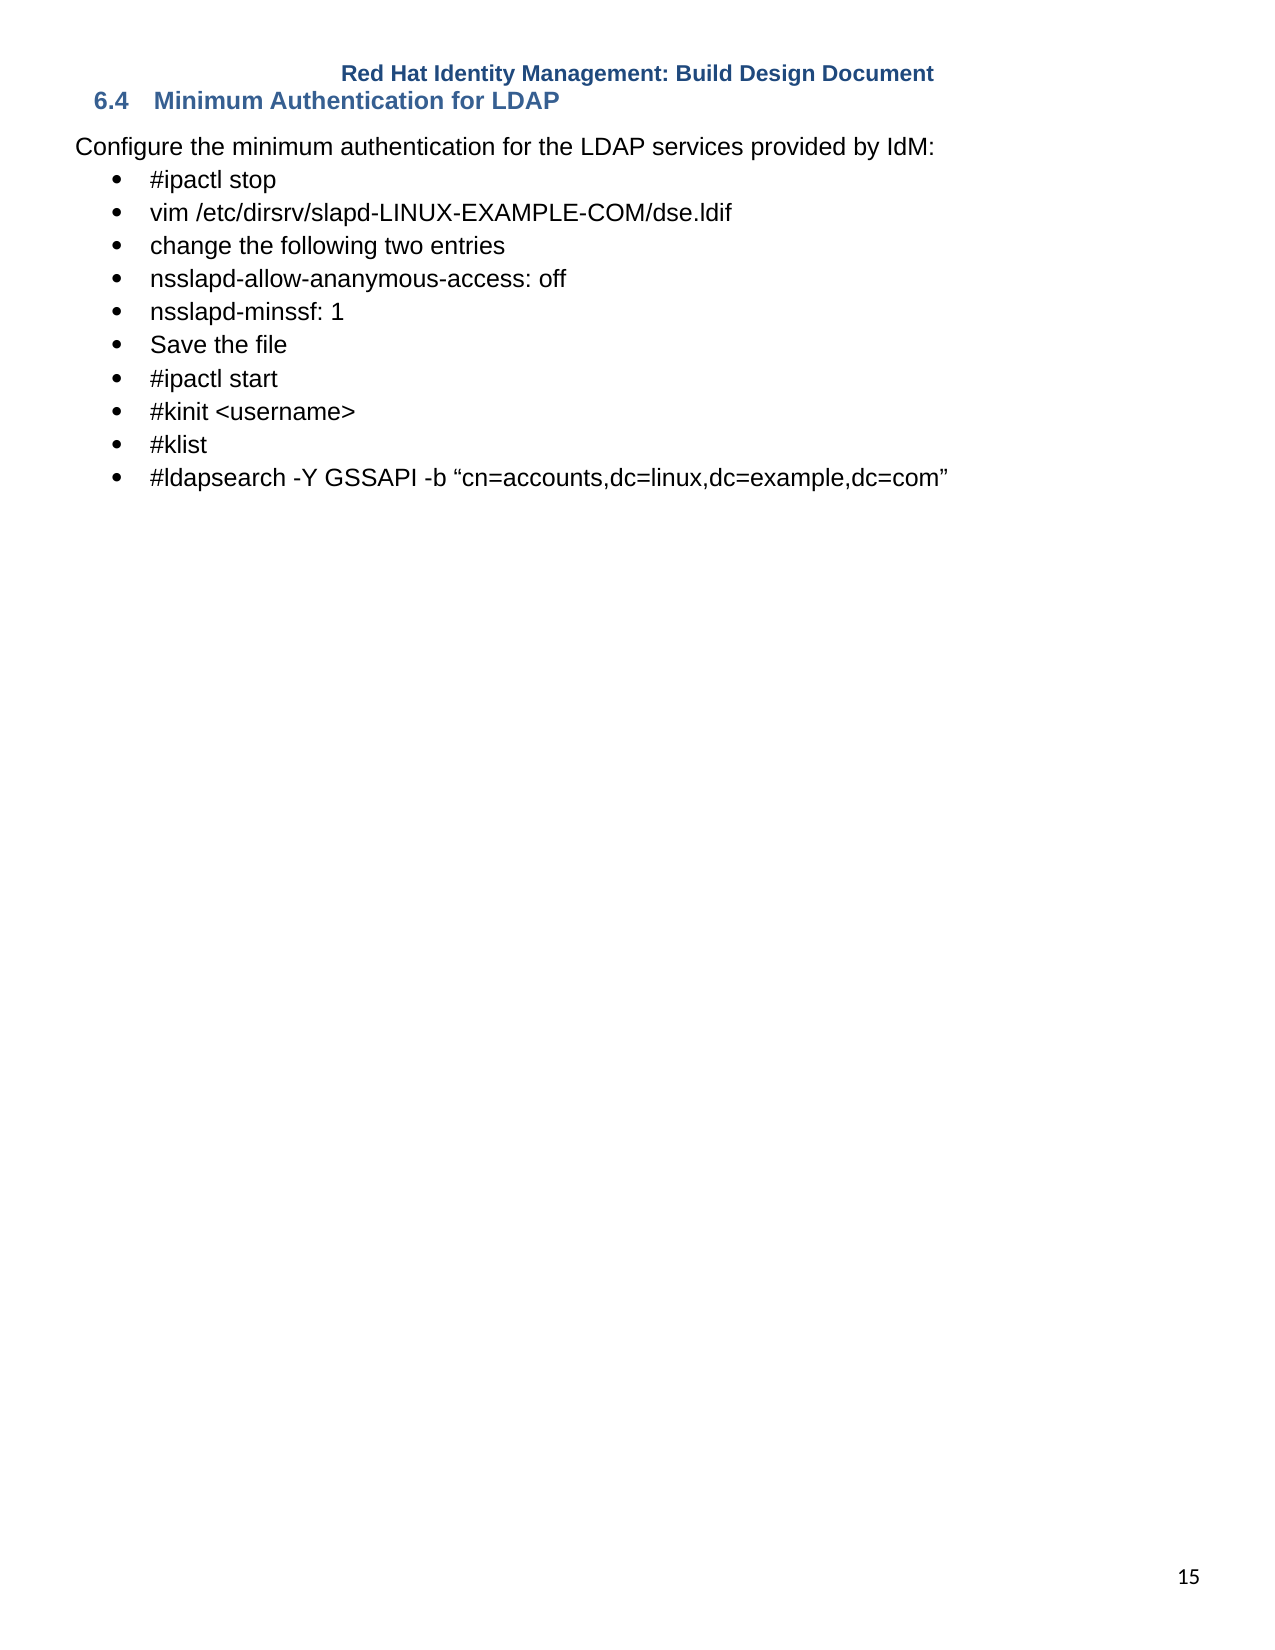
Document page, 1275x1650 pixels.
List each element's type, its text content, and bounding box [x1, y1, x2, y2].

list #ipactl start [112, 364, 1200, 392]
list change the following two entries [112, 231, 1200, 260]
list #ipactl stop [112, 165, 1200, 194]
list Save the file [112, 331, 1200, 359]
list #kinit <username> [112, 397, 1200, 426]
list nsslapd-allow-ananymous-access: off [112, 264, 1200, 293]
list #klist [112, 430, 1200, 459]
list Configure the minimum authentication for the LDAP services provided by IdM: [75, 132, 1200, 161]
list vim /etc/dirsrv/slapd-LINUX-EXAMPLE-COM/dse.ldif [112, 198, 1200, 227]
subtitle Minimum Authentication for LDAP [94, 86, 1200, 115]
list #ldapsearch -Y GSSAPI -b “cn=accounts,dc=linux,dc=example,dc=com” [112, 463, 1200, 492]
list nsslapd-minssf: 1 [112, 297, 1200, 326]
